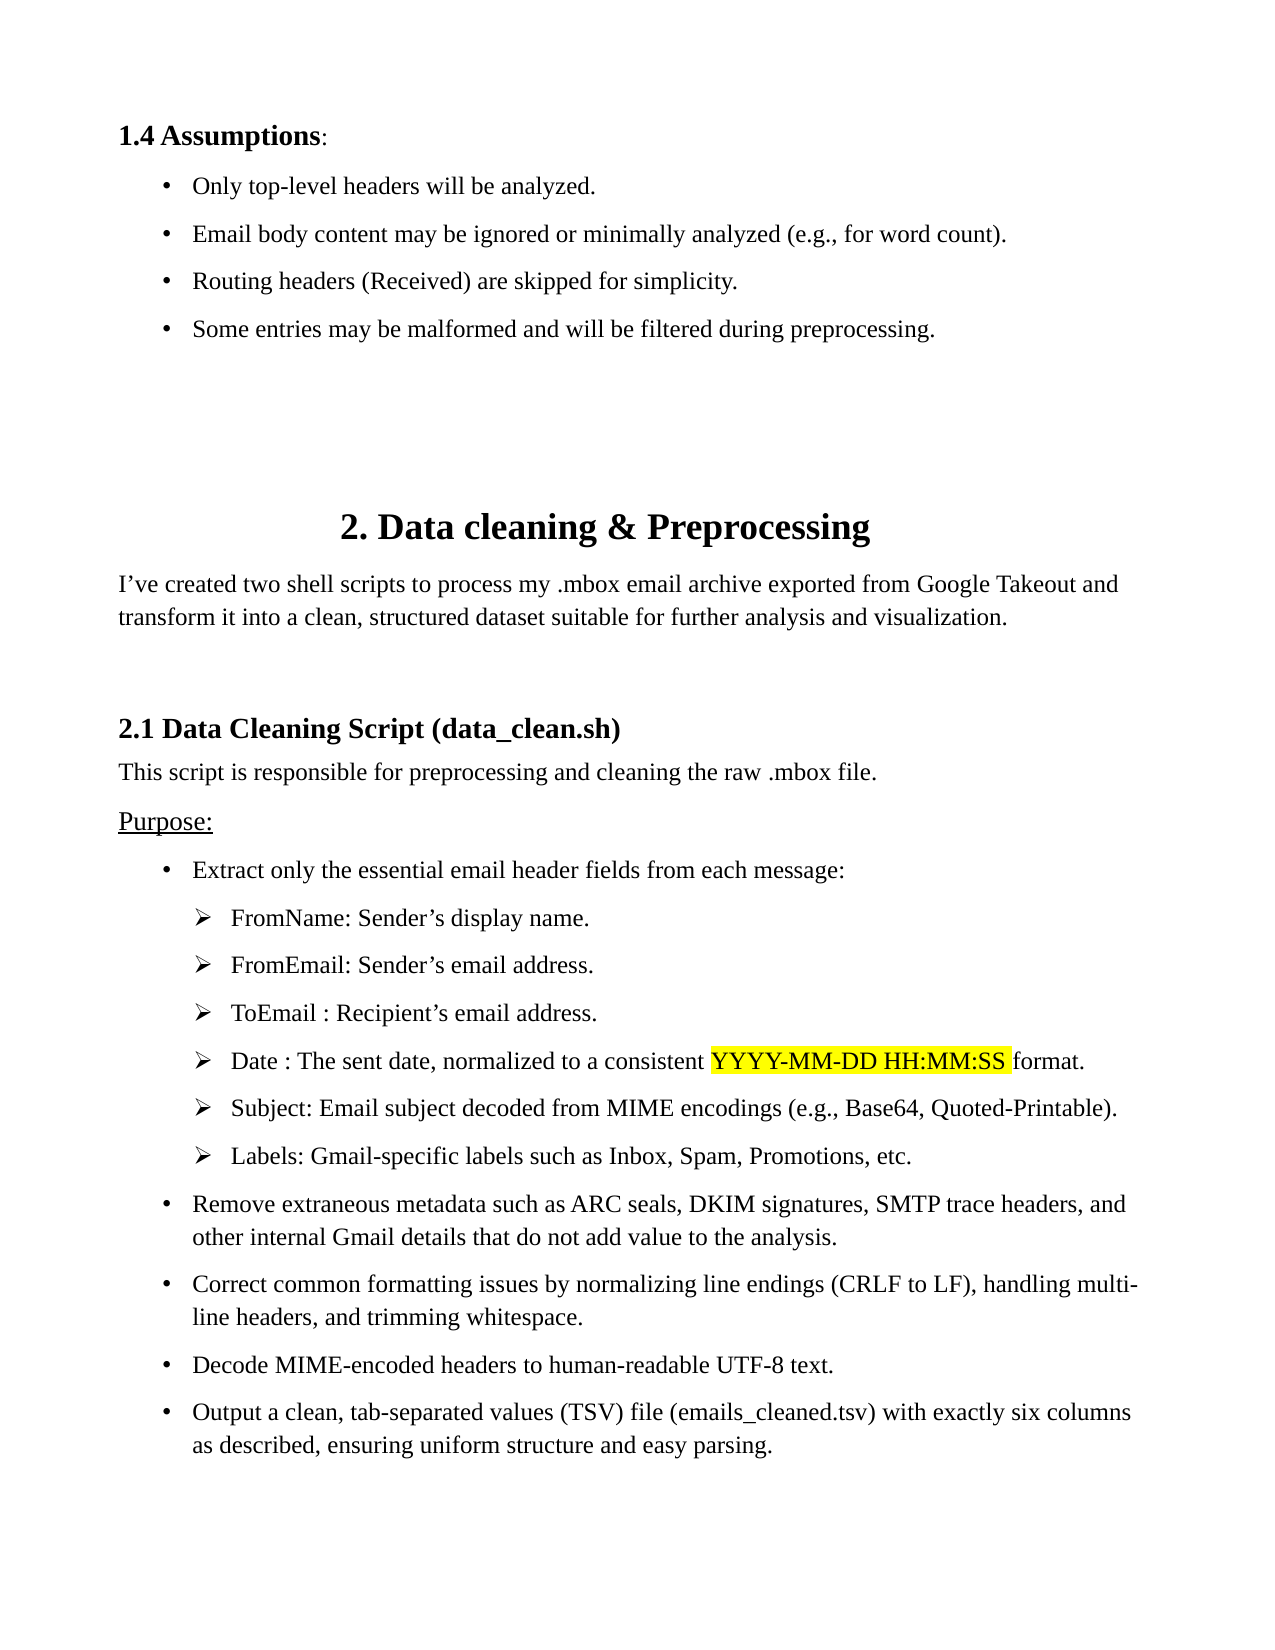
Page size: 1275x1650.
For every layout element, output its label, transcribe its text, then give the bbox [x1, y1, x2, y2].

list Only top-level headers will be analyzed. [162, 171, 1157, 200]
text 2. Data cleaning & Preprocessing [118, 504, 1157, 548]
list Decode MIME-encoded headers to human-readable UTF-8 text. [162, 1350, 1157, 1379]
list Some entries may be malformed and will be filtered during preprocessing. [162, 314, 1157, 343]
list Output a clean, tab-separated values (TSV) file (emails_cleaned.tsv) with exactly six columns as described, ensuring uniform structure and easy parsing. [162, 1397, 1157, 1459]
list Extract only the essential email header fields from each message: [162, 855, 1157, 884]
list Email body content may be ignored or minimally analyzed (e.g., for word count). [162, 219, 1157, 248]
list FromName: Sender’s display name. [193, 903, 1157, 932]
subtitle 2.1 Data Cleaning Script (data_clean.sh) [118, 711, 1157, 745]
list Subject: Email subject decoded from MIME encodings (e.g., Base64, Quoted-Printable). [193, 1093, 1157, 1122]
list Remove extraneous metadata such as ARC seals, DKIM signatures, SMTP trace headers, and other internal Gmail details that do not add value to the analysis. [162, 1189, 1157, 1250]
list Correct common formatting issues by normalizing line endings (CRLF to LF), handling multi-line headers, and trimming whitespace. [162, 1269, 1157, 1331]
list Labels: Gmail-specific labels such as Inbox, Spam, Promotions, etc. [193, 1141, 1157, 1170]
text This script is responsible for preprocessing and cleaning the raw .mbox file. [118, 757, 1157, 786]
list ToEmail : Recipient’s email address. [193, 998, 1157, 1027]
list Date : The sent date, normalized to a consistent YYYY-MM-DD HH:MM:SS format. [193, 1046, 1157, 1074]
text Purpose: [118, 805, 1157, 836]
list Routing headers (Received) are skipped for simplicity. [162, 266, 1157, 295]
text 1.4 Assumptions: [118, 118, 1157, 152]
text I’ve created two shell scripts to process my .mbox email archive exported from Google Takeout and transform it into a clean, structured dataset suitable for further analysis and visualization. [118, 569, 1157, 630]
list FromEmail: Sender’s email address. [193, 951, 1157, 979]
